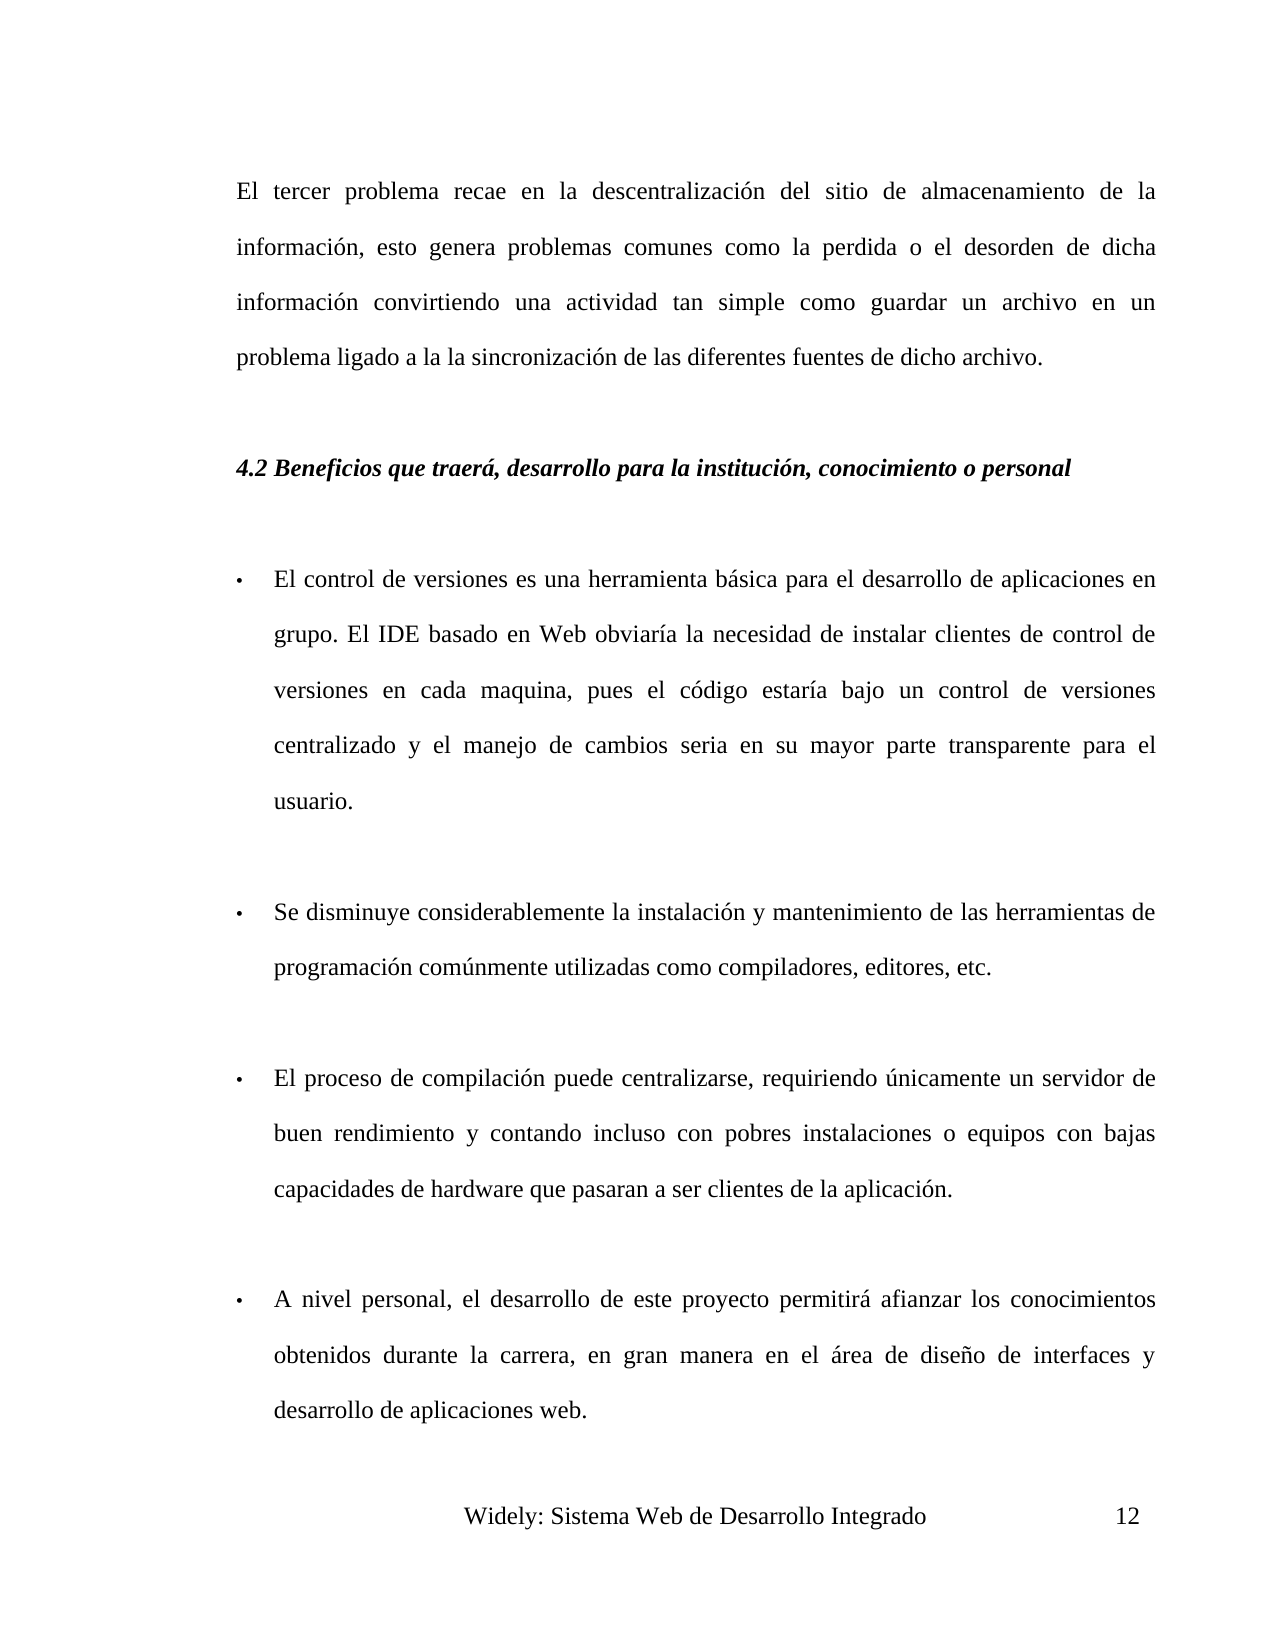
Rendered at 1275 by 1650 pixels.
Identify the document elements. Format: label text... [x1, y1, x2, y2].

list El proceso de compilación puede centralizarse, requiriendo únicamente un servidor de buen rendimiento y contando incluso con pobres instalaciones o equipos con bajas capacidades de hardware que pasaran a ser clientes de la aplicación. [236, 1064, 1157, 1202]
text El tercer problema recae en la descentralización del sitio de almacenamiento de la información, esto genera problemas comunes como la perdida o el desorden de dicha información convirtiendo una actividad tan simple como guardar un archivo en un problema ligado a la la sincronización de las diferentes fuentes de dicho archivo. [236, 177, 1157, 371]
list A nivel personal, el desarrollo de este proyecto permitirá afianzar los conocimientos obtenidos durante la carrera, en gran manera en el área de diseño de interfaces y desarrollo de aplicaciones web. [236, 1286, 1157, 1424]
list Se disminuye considerablemente la instalación y mantenimiento de las herramientas de programación comúnmente utilizadas como compiladores, editores, etc. [236, 898, 1157, 981]
list El control de versiones es una herramienta básica para el desarrollo de aplicaciones en grupo. El IDE basado en Web obviaría la necesidad de instalar clientes de control de versiones en cada maquina, pues el código estaría bajo un control de versiones centralizado y el manejo de cambios seria en su mayor parte transparente para el usuario. [236, 565, 1157, 814]
subtitle 4.2 Beneficios que traerá, desarrollo para la institución, conocimiento o personal [236, 454, 1157, 482]
